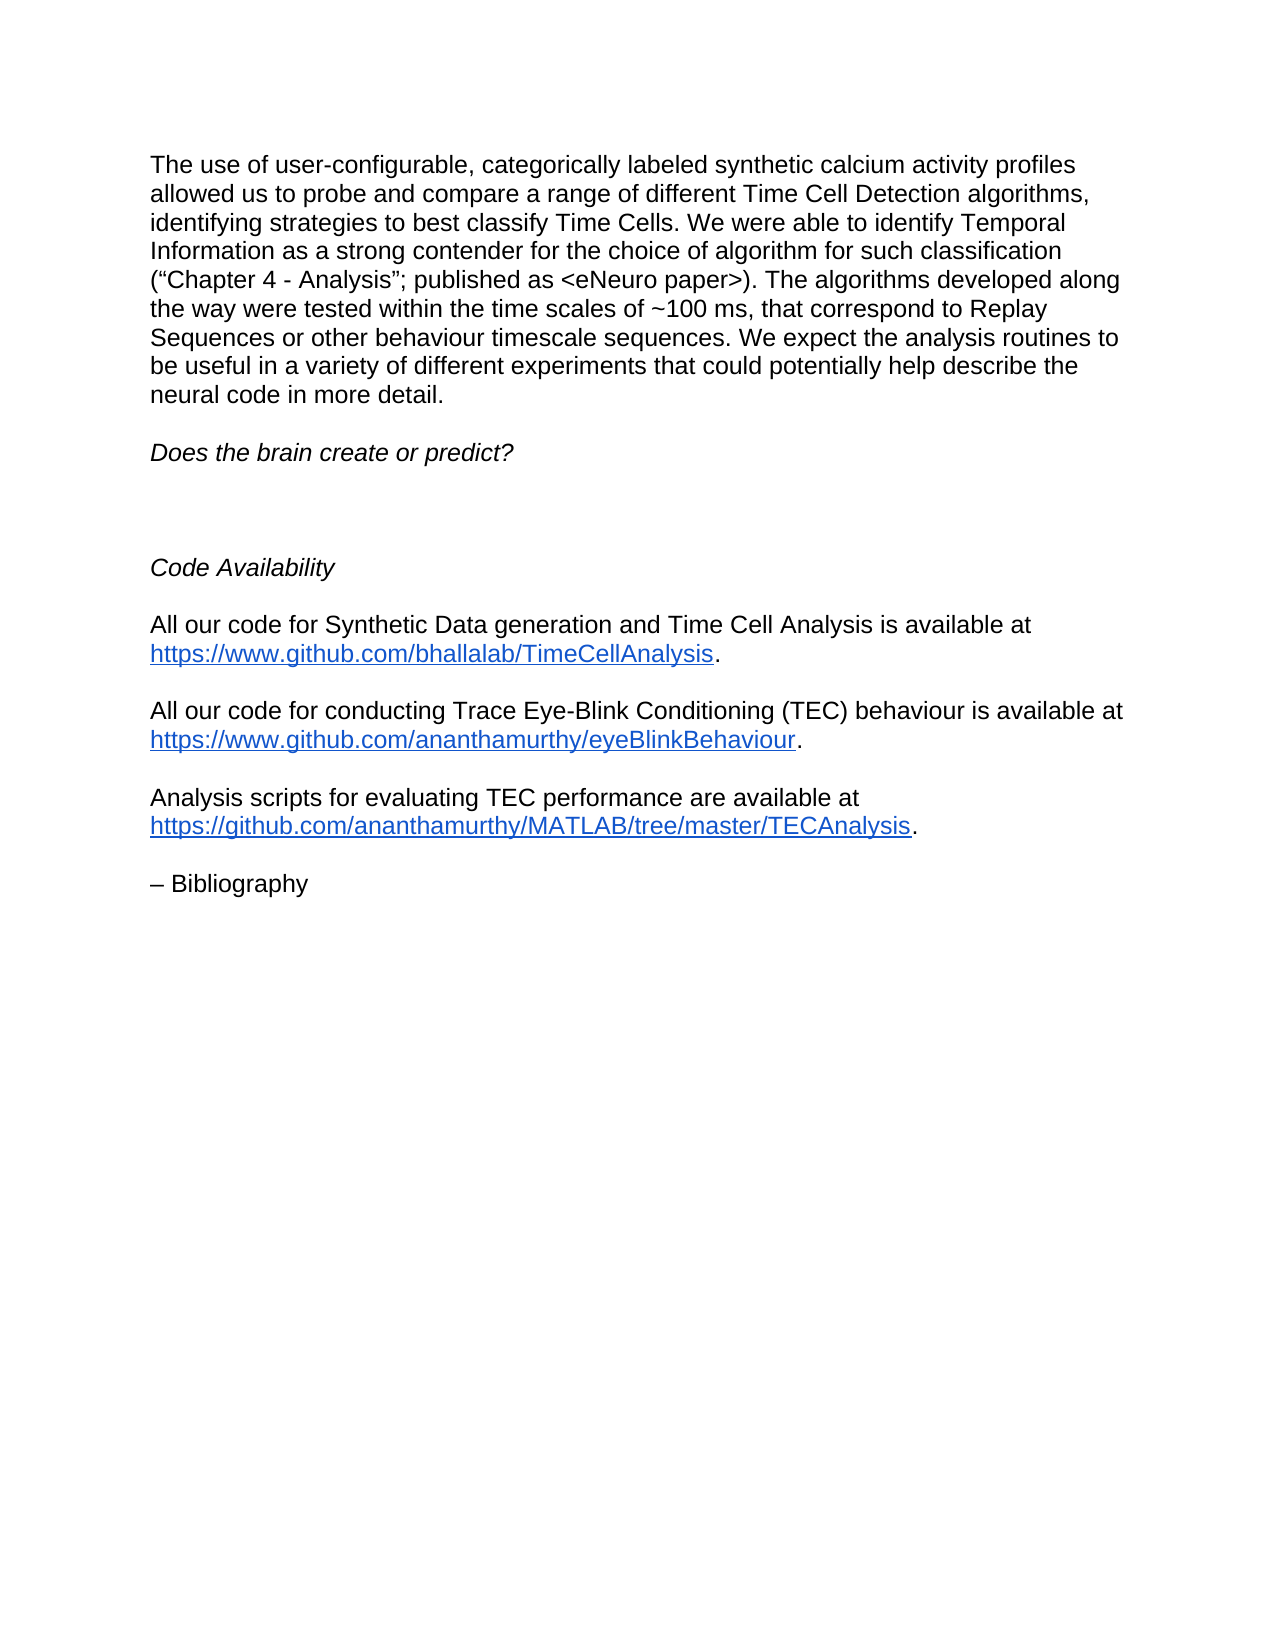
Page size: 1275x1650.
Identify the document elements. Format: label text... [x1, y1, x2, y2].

text All our code for conducting Trace Eye-Blink Conditioning (TEC) behaviour is available at https://www.github.com/ananthamurthy/eyeBlinkBehaviour. [150, 696, 1125, 754]
text Code Availability [150, 552, 1125, 581]
text The use of user-configurable, categorically labeled synthetic calcium activity profiles allowed us to probe and compare a range of different Time Cell Detection algorithms, identifying strategies to best classify Time Cells. We were able to identify Temporal Information as a strong contender for the choice of algorithm for such classification (“Chapter 4 - Analysis”; published as <eNeuro paper>). The algorithms developed along the way were tested within the time scales of ~100 ms, that correspond to Replay Sequences or other behaviour timescale sequences. We expect the analysis routines to be useful in a variety of different experiments that could potentially help describe the neural code in more detail. [150, 150, 1125, 409]
text All our code for Synthetic Data generation and Time Cell Analysis is available at https://www.github.com/bhallalab/TimeCellAnalysis. [150, 610, 1125, 667]
text – Bibliography [150, 869, 1125, 897]
text Analysis scripts for evaluating TEC performance are available at https://github.com/ananthamurthy/MATLAB/tree/master/TECAnalysis. [150, 782, 1125, 840]
text Does the brain create or predict? [150, 437, 1125, 466]
